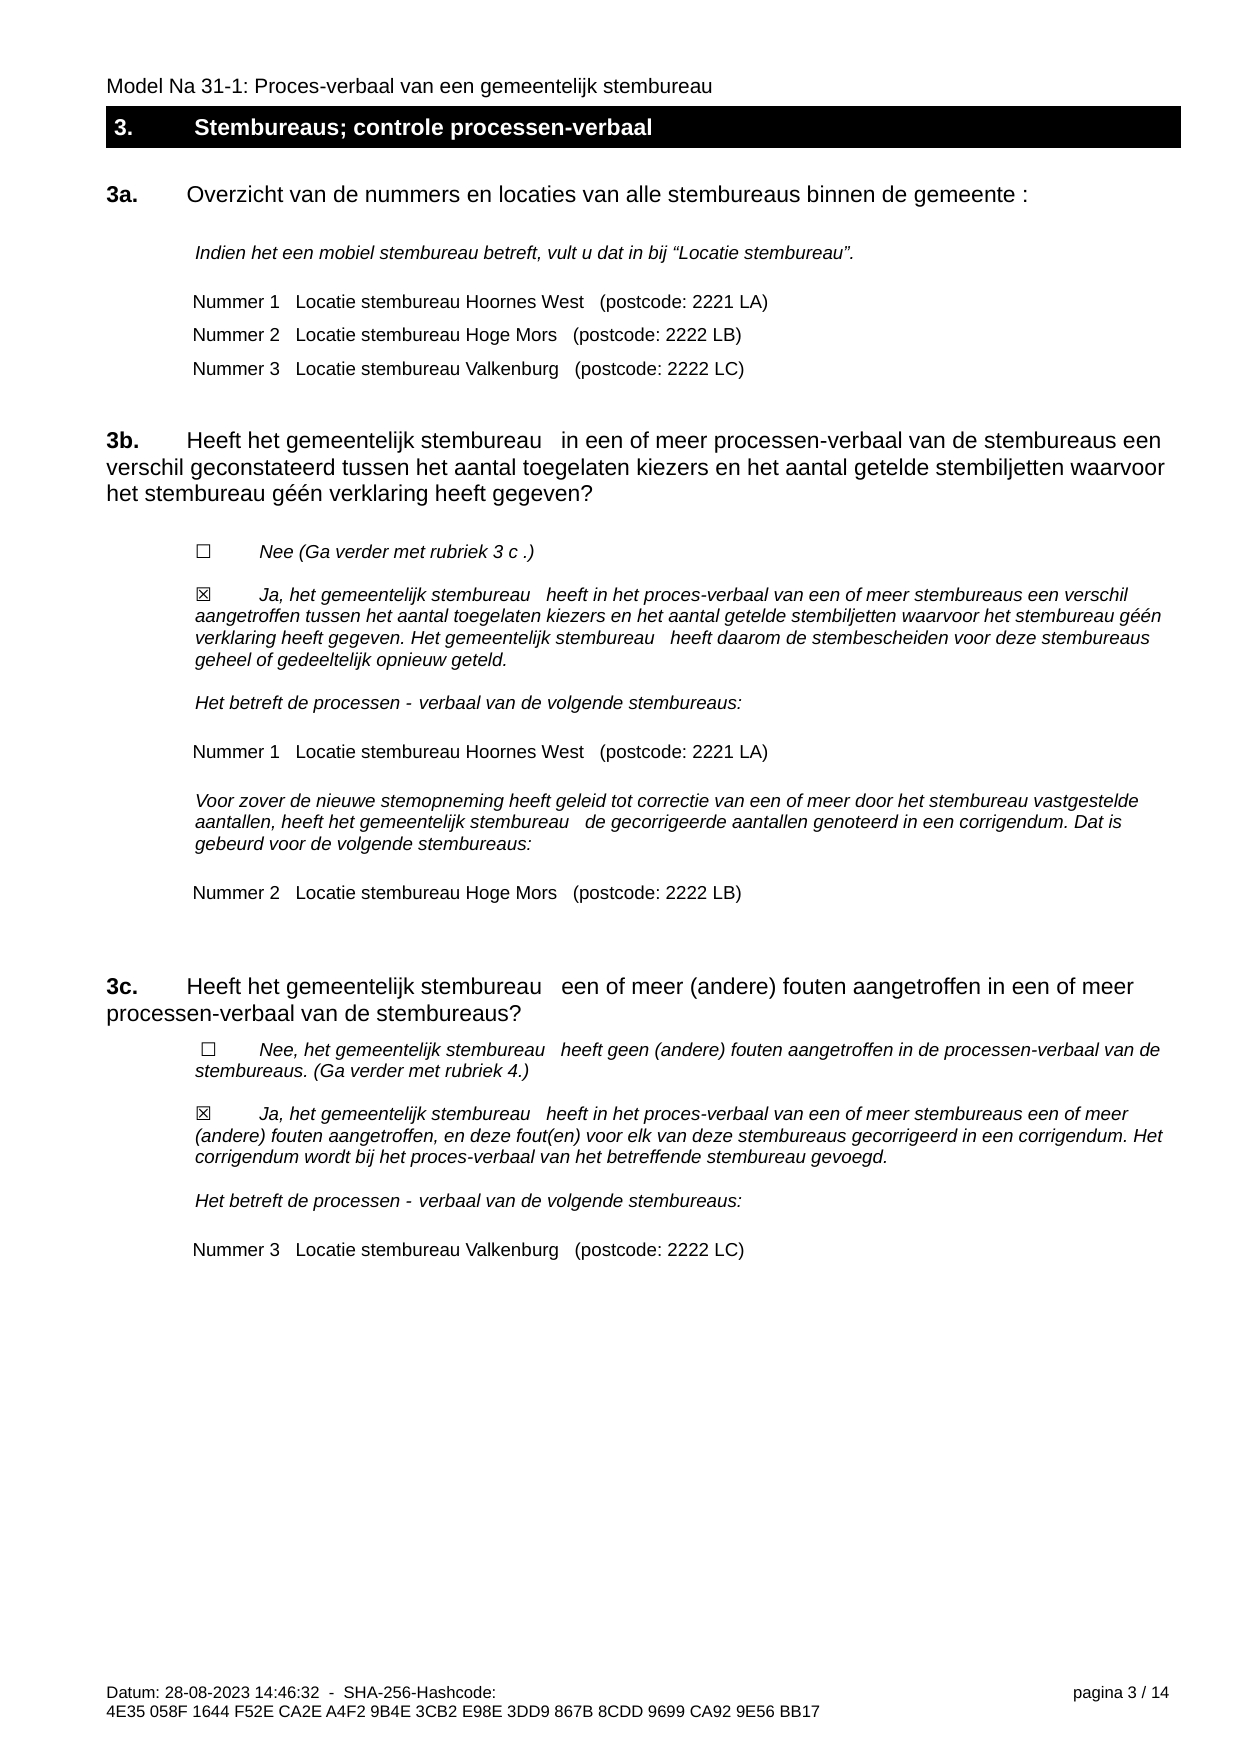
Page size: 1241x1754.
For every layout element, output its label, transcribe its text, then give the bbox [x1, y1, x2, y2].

table_cell Nummer 3 Locatie stembureau Valkenburg (postcode: 2222 LC) [192, 352, 1181, 385]
text Indien het een mobiel stembureau betreft, vult u dat in bij “Locatie stembureau”. [195, 242, 1181, 263]
text ☒ Ja, het gemeentelijk stembureau heeft in het proces-verbaal van een of meer stembureaus een of meer (andere) fouten aangetroffen, en deze fout(en) voor elk van deze stembureaus gecorrigeerd in een corrigendum. Het corrigendum wordt bij het proces-verbaal van het betreffende stembureau gevoegd. [195, 1103, 1181, 1168]
subtitle Stembureaus; controle processen-verbaal [111, 111, 1177, 143]
text Voor zover de nieuwe stemopneming heeft geleid tot correctie van een of meer door het stembureau vastgestelde aantallen, heeft het gemeentelijk stembureau de gecorrigeerde aantallen genoteerd in een corrigendum. Dat is gebeurd voor de volgende stembureaus: [195, 790, 1181, 854]
text ☒ Ja, het gemeentelijk stembureau heeft in het proces-verbaal van een of meer stembureaus een verschil aangetroffen tussen het aantal toegelaten kiezers en het aantal getelde stembiljetten waarvoor het stembureau géén verklaring heeft gegeven. Het gemeentelijk stembureau heeft daarom de stembescheiden voor deze stembureaus geheel of gedeeltelijk opnieuw geteld. [195, 584, 1181, 670]
subtitle 3b. Heeft het gemeentelijk stembureau in een of meer processen‑verbaal van de stembureaus een verschil geconstateerd tussen het aantal toegelaten kiezers en het aantal getelde stembiljetten waarvoor het stembureau géén verklaring heeft gegeven? [106, 427, 1181, 507]
table_cell Nummer 2 Locatie stembureau Hoge Mors (postcode: 2222 LB) [192, 318, 1181, 352]
text ☐ Nee (Ga verder met rubriek 3 c .) [195, 541, 1181, 562]
table_header Nummer 3 Locatie stembureau Valkenburg (postcode: 2222 LC) [192, 1233, 1181, 1266]
subtitle 3a. Overzicht van de nummers en locaties van alle stembureaus binnen de gemeente : [106, 181, 1181, 208]
table_header Nummer 1 Locatie stembureau Hoornes West (postcode: 2221 LA) [192, 735, 1181, 768]
text ☐ Nee, het gemeentelijk stembureau heeft geen (andere) fouten aangetroffen in de processen-verbaal van de stembureaus. (Ga verder met rubriek 4.) [195, 1038, 1181, 1082]
text Het betreft de processen ‑ verbaal van de volgende stembureaus: [195, 692, 1181, 713]
subtitle 3c. Heeft het gemeentelijk stembureau een of meer (andere) fouten aangetroffen in een of meer processen-verbaal van de stembureaus? [106, 973, 1181, 1026]
table_header Nummer 1 Locatie stembureau Hoornes West (postcode: 2221 LA) [192, 285, 1181, 318]
table_header Nummer 2 Locatie stembureau Hoge Mors (postcode: 2222 LB) [192, 876, 1181, 909]
text Het betreft de processen ‑ verbaal van de volgende stembureaus: [195, 1189, 1181, 1211]
